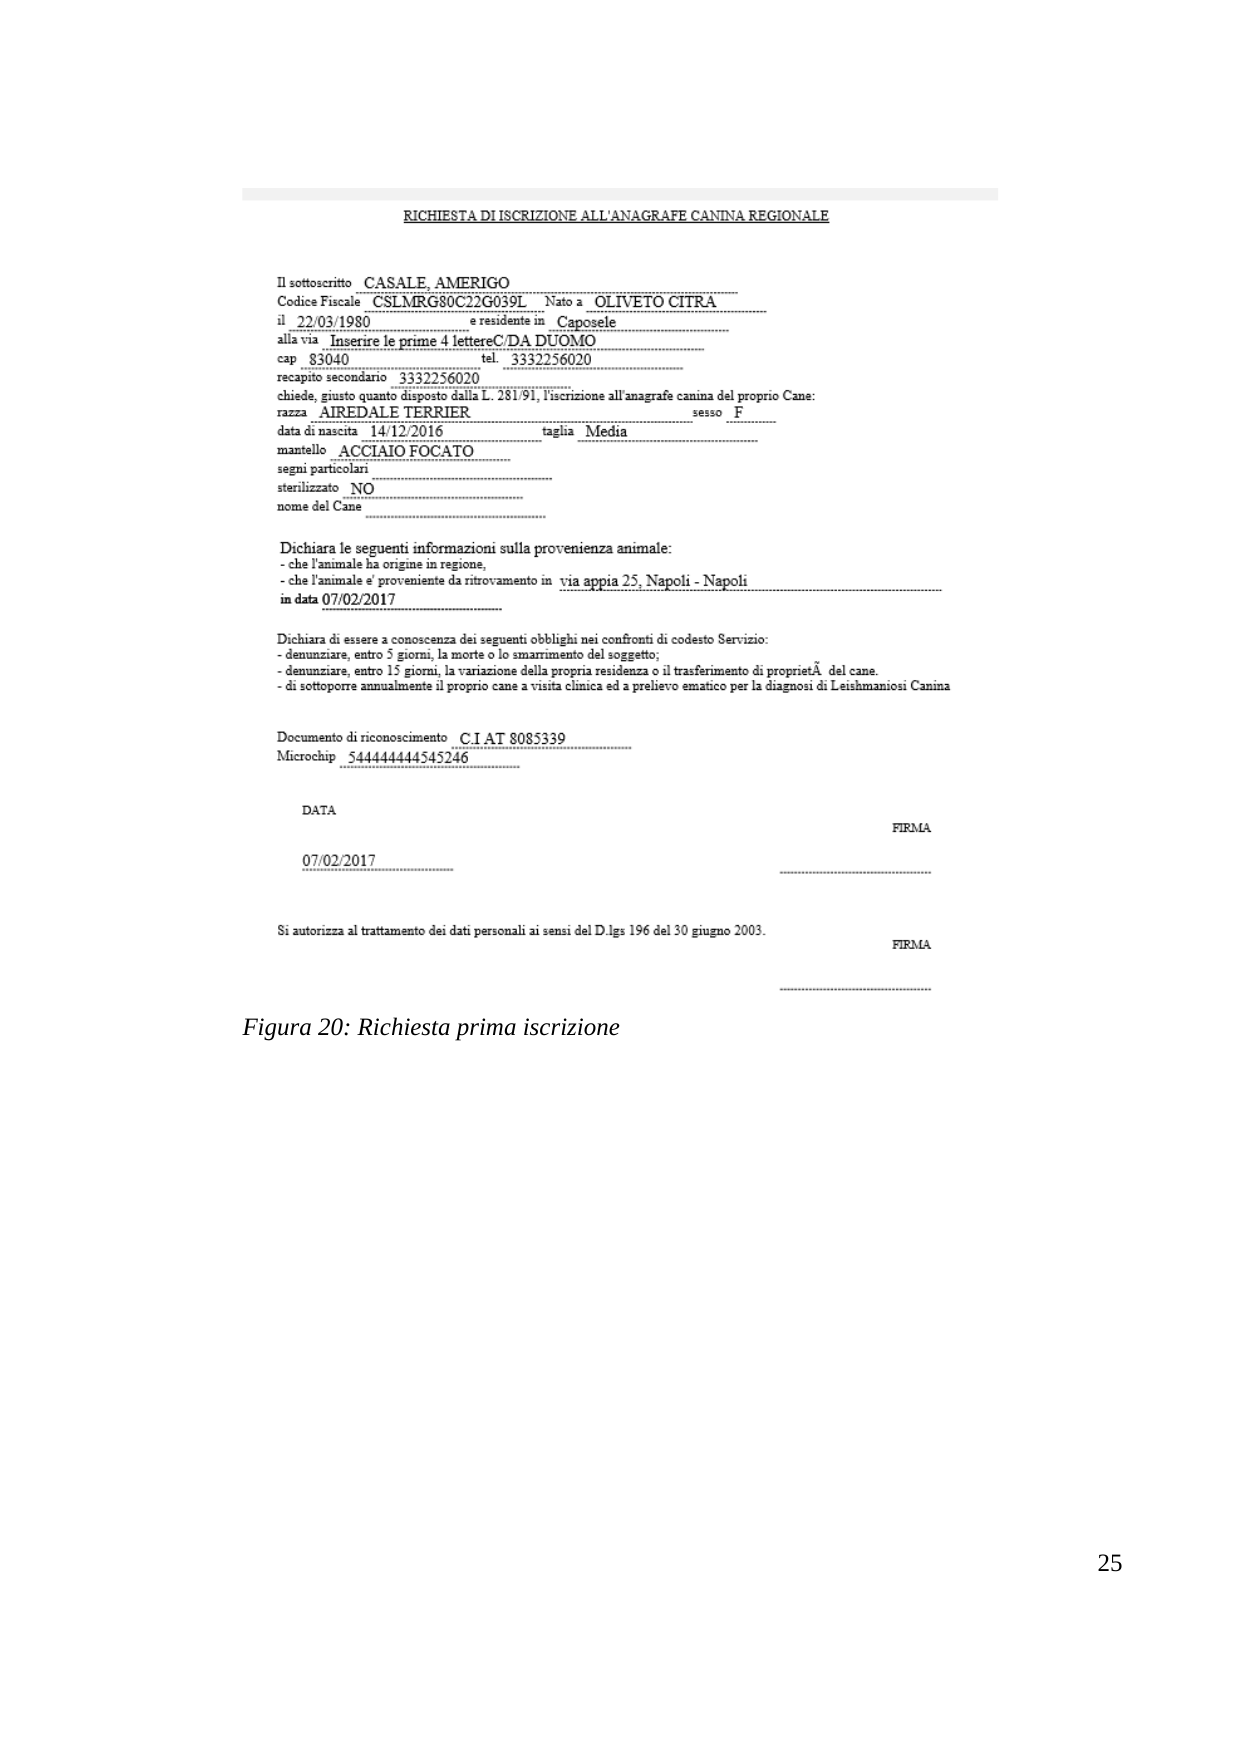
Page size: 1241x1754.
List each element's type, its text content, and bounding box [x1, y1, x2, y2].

text Figura 20: Richiesta prima iscrizione [242, 1013, 998, 1041]
picture [242, 188, 999, 1013]
